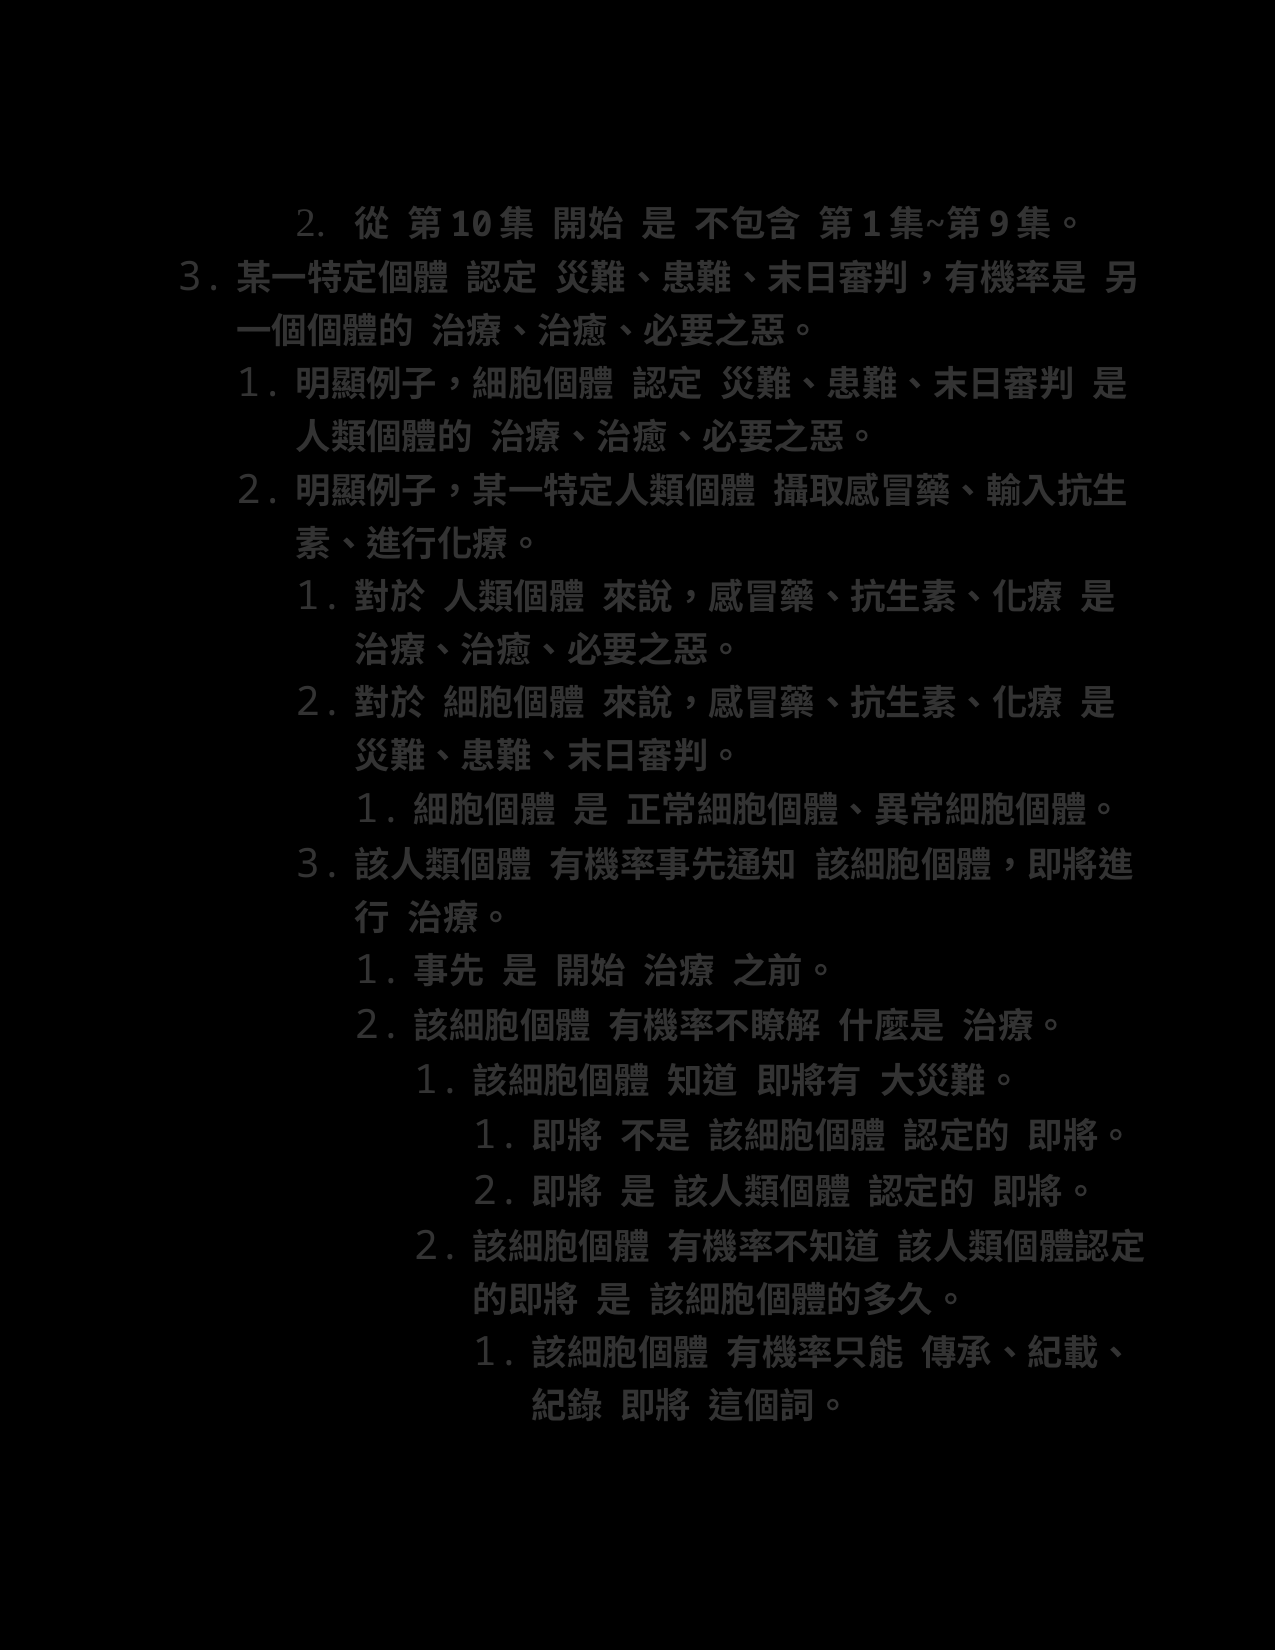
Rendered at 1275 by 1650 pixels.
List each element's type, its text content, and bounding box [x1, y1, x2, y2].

list 細胞個體 是 正常細胞個體、異常細胞個體。 [354, 779, 1157, 834]
list 該細胞個體 有機率只能 傳承、紀載、紀錄 即將 這個詞。 [472, 1322, 1157, 1429]
list 該細胞個體 有機率不知道 該人類個體認定的即將 是 該細胞個體的多久。 [413, 1216, 1157, 1322]
list 從 第10集 開始 是 不包含 第1集~第9集。 [295, 196, 1157, 247]
list 該人類個體 有機率事先通知 該細胞個體，即將進行 治療。 [295, 834, 1157, 940]
list 事先 是 開始 治療 之前。 [354, 940, 1157, 996]
list 明顯例子，某一特定人類個體 攝取感冒藥、輸入抗生素、進行化療。 [236, 460, 1157, 566]
list 即將 是 該人類個體 認定的 即將。 [472, 1161, 1157, 1216]
list 明顯例子，細胞個體 認定 災難、患難、末日審判 是 人類個體的 治療、治癒、必要之惡。 [236, 353, 1157, 460]
list 即將 不是 該細胞個體 認定的 即將。 [472, 1106, 1157, 1161]
list 該細胞個體 知道 即將有 大災難。 [413, 1051, 1157, 1106]
list 對於 人類個體 來說，感冒藥、抗生素、化療 是 治療、治癒、必要之惡。 [295, 566, 1157, 673]
list 對於 細胞個體 來說，感冒藥、抗生素、化療 是 災難、患難、末日審判。 [295, 673, 1157, 779]
list 某一特定個體 認定 災難、患難、末日審判，有機率是 另一個個體的 治療、治癒、必要之惡。 [177, 247, 1157, 353]
list 該細胞個體 有機率不瞭解 什麼是 治療。 [354, 996, 1157, 1051]
